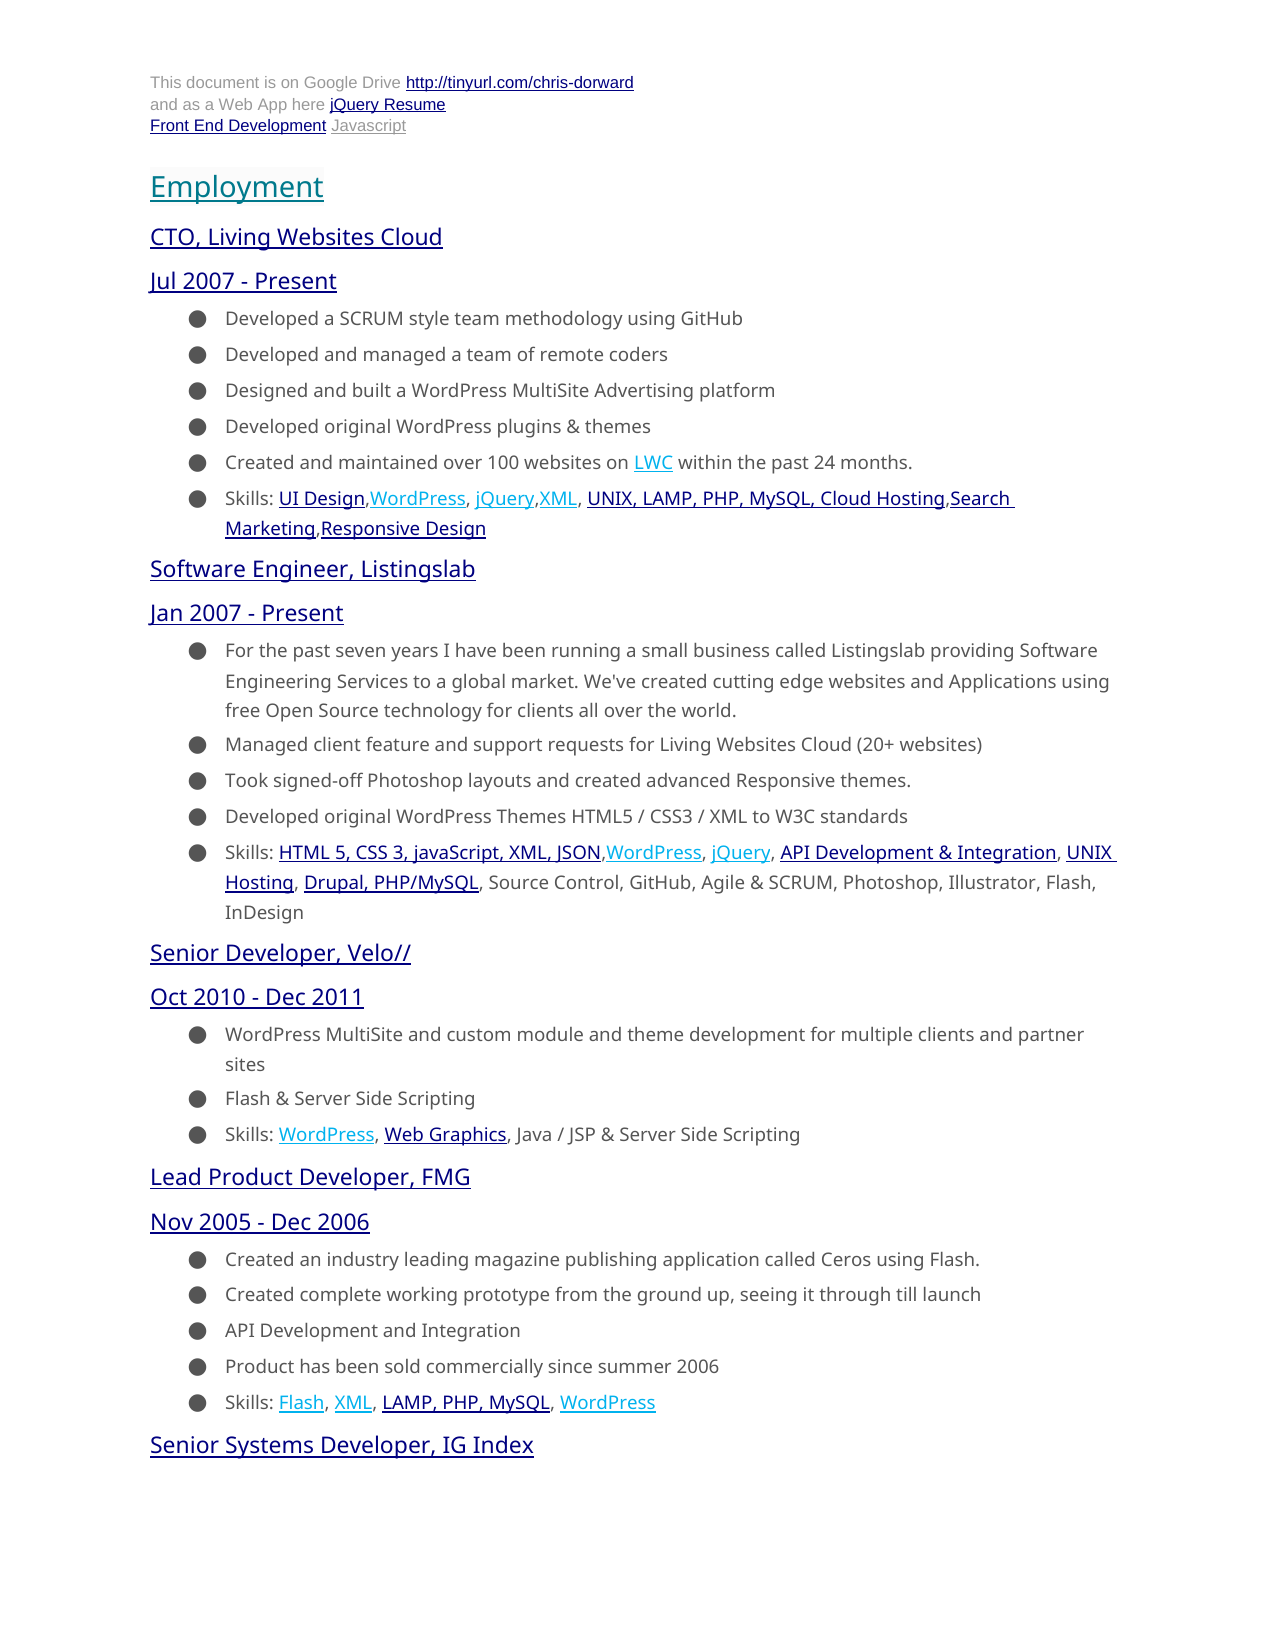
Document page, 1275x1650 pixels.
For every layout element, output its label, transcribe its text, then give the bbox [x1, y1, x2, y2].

list Created and maintained over 100 websites on LWC within the past 24 months. [187, 444, 1125, 476]
list Created complete working prototype from the ground up, seeing it through till launch [187, 1277, 1125, 1309]
list Flash & Server Side Scripting [207, 1081, 1125, 1112]
text Oct 2010 - Dec 2011 [150, 981, 1108, 1012]
list Developed original WordPress Themes HTML5 / CSS3 / XML to W3C standards [207, 799, 1125, 830]
text CTO, Living Websites Cloud [150, 221, 1108, 252]
list Took signed-off Photoshop layouts and created advanced Responsive themes. [207, 763, 1125, 794]
text Senior Developer, Velo// [150, 937, 1108, 968]
list Designed and built a WordPress MultiSite Advertising platform [207, 373, 1125, 404]
list Developed original WordPress plugins & themes [207, 409, 1125, 440]
list For the past seven years I have been running a small business called Listingslab providing Software Engineering Services to a global market. We've created cutting edge websites and Applications using free Open Source technology for clients all over the world. [187, 633, 1125, 723]
text Senior Systems Developer, IG Index [150, 1429, 1108, 1461]
list Skills: HTML 5, CSS 3, javaScript, XML, JSON,WordPress, jQuery, API Development & Integration, UNIX Hosting, Drupal, PHP/MySQL, Source Control, GitHub, Agile & SCRUM, Photoshop, Illustrator, Flash, InDesign [187, 835, 1125, 924]
list Developed a SCRUM style team methodology using GitHub [207, 301, 1125, 332]
text Jul 2007 - Present [150, 265, 1108, 296]
subtitle Employment [150, 167, 1125, 206]
list API Development and Integration [207, 1313, 1125, 1344]
list Product has been sold commercially since summer 2006 [207, 1349, 1125, 1381]
text Jan 2007 - Present [150, 597, 1108, 629]
list Managed client feature and support requests for Living Websites Cloud (20+ websites) [207, 727, 1125, 758]
list WordPress MultiSite and custom module and theme development for multiple clients and partner sites [187, 1017, 1125, 1077]
list Skills: UI Design,WordPress, jQuery,XML, UNIX, LAMP, PHP, MySQL, Cloud Hosting,Search Marketing,Responsive Design [187, 481, 1125, 541]
text Lead Product Developer, FMG [150, 1161, 1108, 1192]
list Developed and managed a team of remote coders [207, 337, 1125, 368]
text Software Engineer, Listingslab [150, 553, 1108, 584]
list Skills: WordPress, Web Graphics, Java / JSP & Server Side Scripting [207, 1117, 1125, 1148]
list Created an industry leading magazine publishing application called Ceros using Flash. [207, 1241, 1125, 1273]
list Skills: Flash, XML, LAMP, PHP, MySQL, WordPress [207, 1385, 1125, 1416]
text Nov 2005 - Dec 2006 [150, 1206, 1108, 1237]
